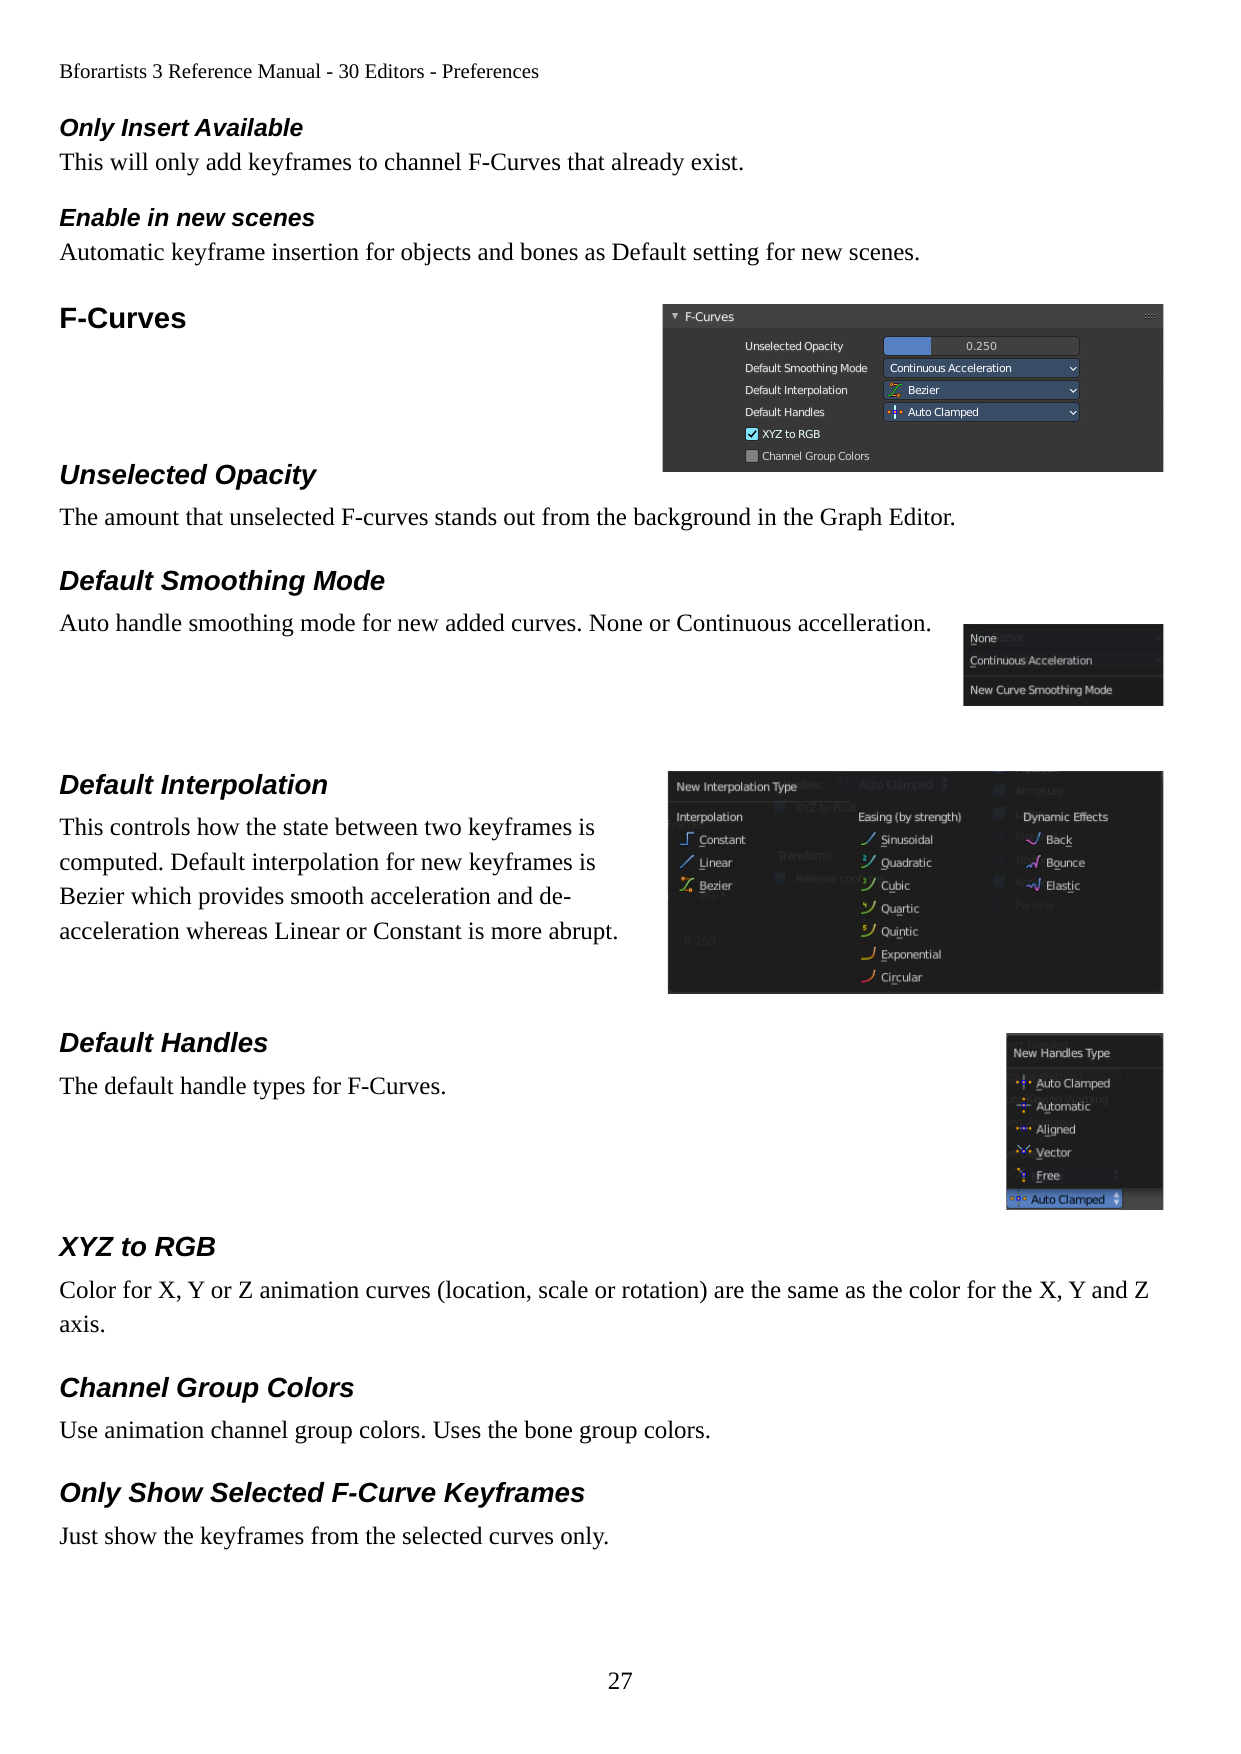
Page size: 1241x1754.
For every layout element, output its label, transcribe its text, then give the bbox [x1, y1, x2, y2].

text Use animation channel group colors. Uses the bone group colors. [59, 1415, 1181, 1444]
subtitle Default Handles [59, 1026, 1181, 1058]
picture [963, 624, 1164, 706]
text This controls how the state between two keyframes is computed. Default interpolation for new keyframes is Bezier which provides smooth acceleration and de-acceleration whereas Linear or Constant is more abrupt. [59, 812, 667, 944]
text The amount that unselected F-curves stands out from the background in the Graph Editor. [59, 502, 1181, 531]
picture [667, 771, 1164, 994]
text Just show the keyframes from the selected curves only. [59, 1521, 1181, 1550]
picture [662, 304, 1164, 472]
subtitle XYZ to RGB [59, 1231, 1181, 1262]
subtitle Unselected Opacity [59, 458, 1181, 490]
subtitle Only Show Selected F-Curve Keyframes [59, 1477, 1181, 1509]
subtitle Channel Group Colors [59, 1371, 1181, 1403]
picture [1006, 1033, 1164, 1210]
subtitle Default Smoothing Mode [59, 564, 1181, 596]
subtitle F-Curves [59, 301, 1181, 335]
text Color for X, Y or Z animation curves (location, scale or rotation) are the same as the color for the X, Y and Z axis. [59, 1275, 1181, 1338]
text Automatic keyframe insertion for objects and bones as Default setting for new scenes. [59, 237, 1181, 266]
text The default handle types for F-Curves. [59, 1071, 1006, 1099]
subtitle Only Insert Available [59, 113, 1181, 141]
text This will only add keyframes to channel F-Curves that already exist. [59, 147, 1181, 176]
subtitle Default Interpolation [59, 768, 1181, 800]
subtitle Enable in new scenes [59, 203, 1181, 231]
text Auto handle smoothing mode for new added curves. None or Continuous accelleration. [59, 608, 1181, 637]
